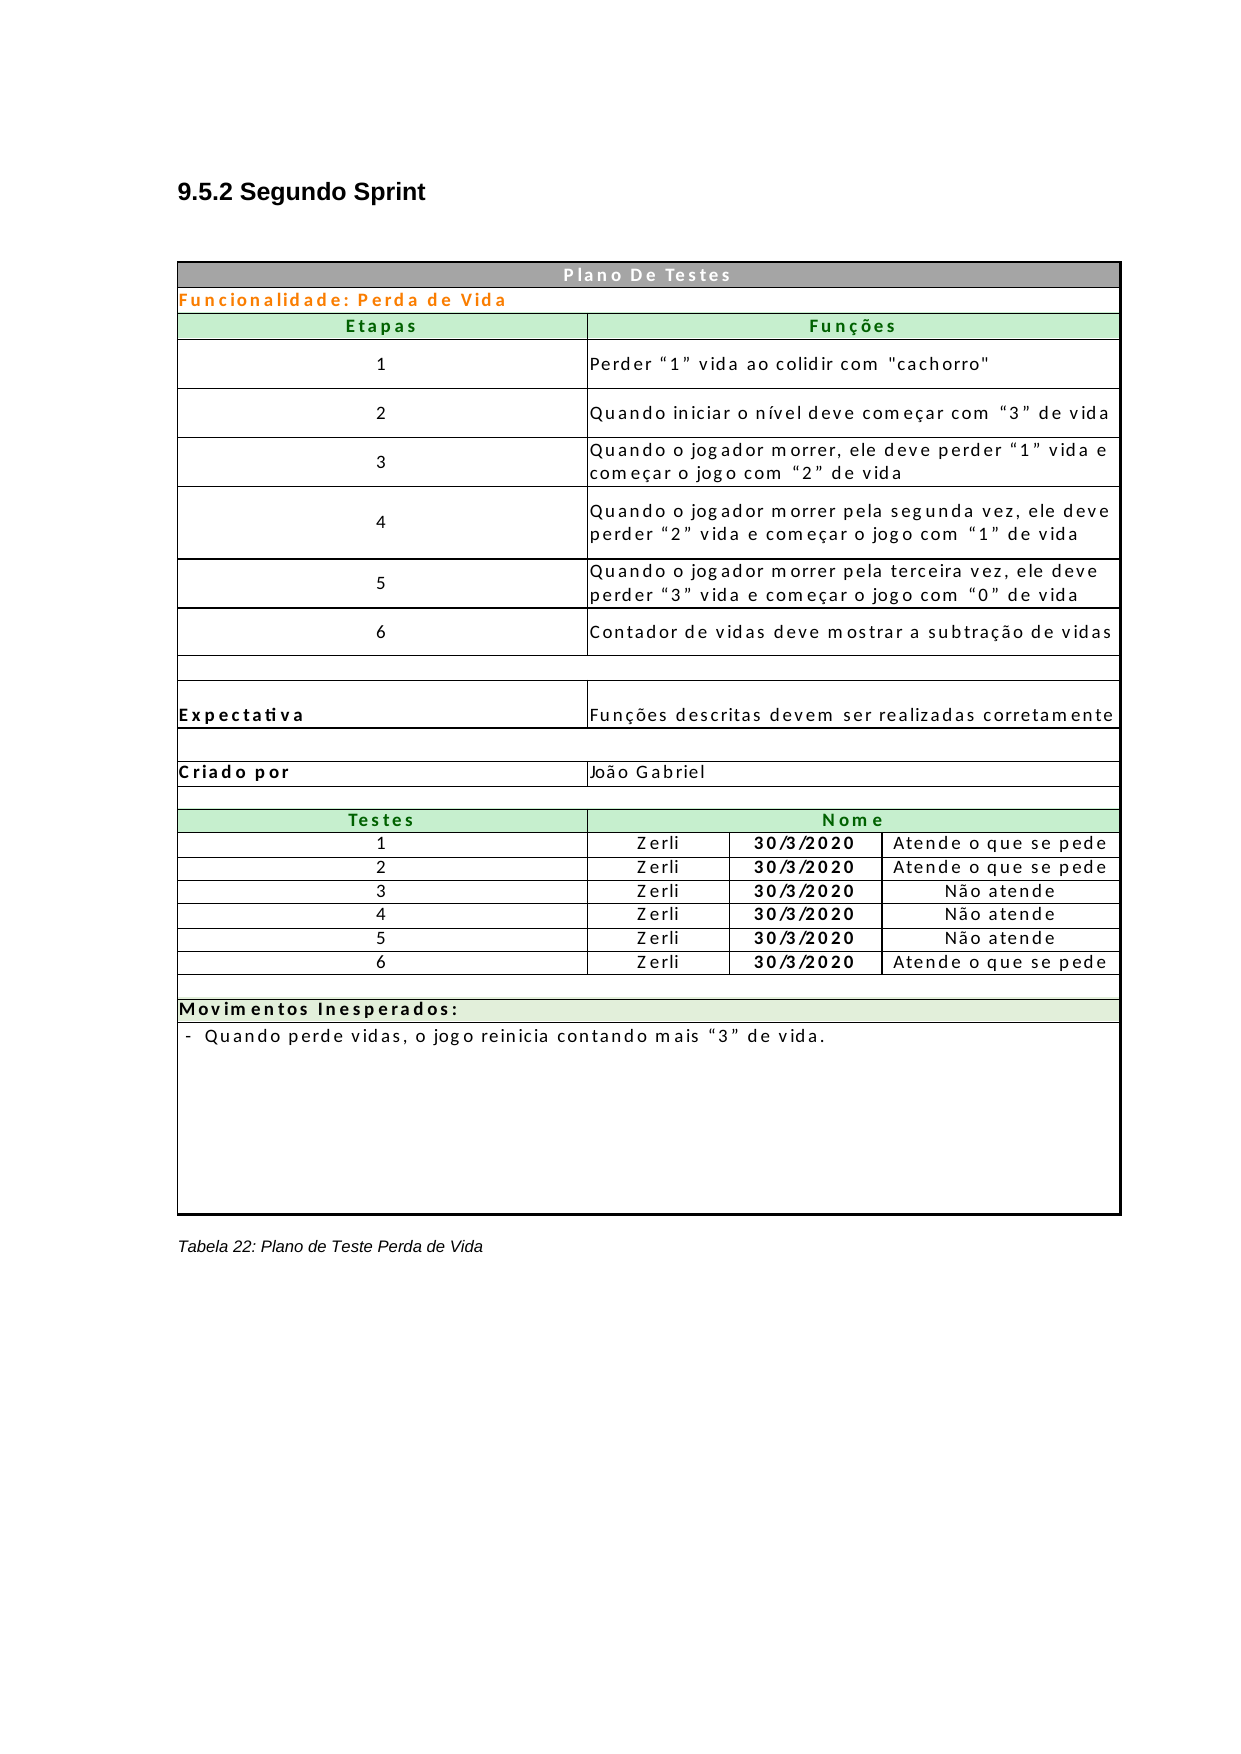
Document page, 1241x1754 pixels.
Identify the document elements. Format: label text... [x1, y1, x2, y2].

text Tabela 22: Plano de Teste Perda de Vida [177, 1237, 1122, 1256]
text 9.5.2 Segundo Sprint [177, 177, 1122, 206]
